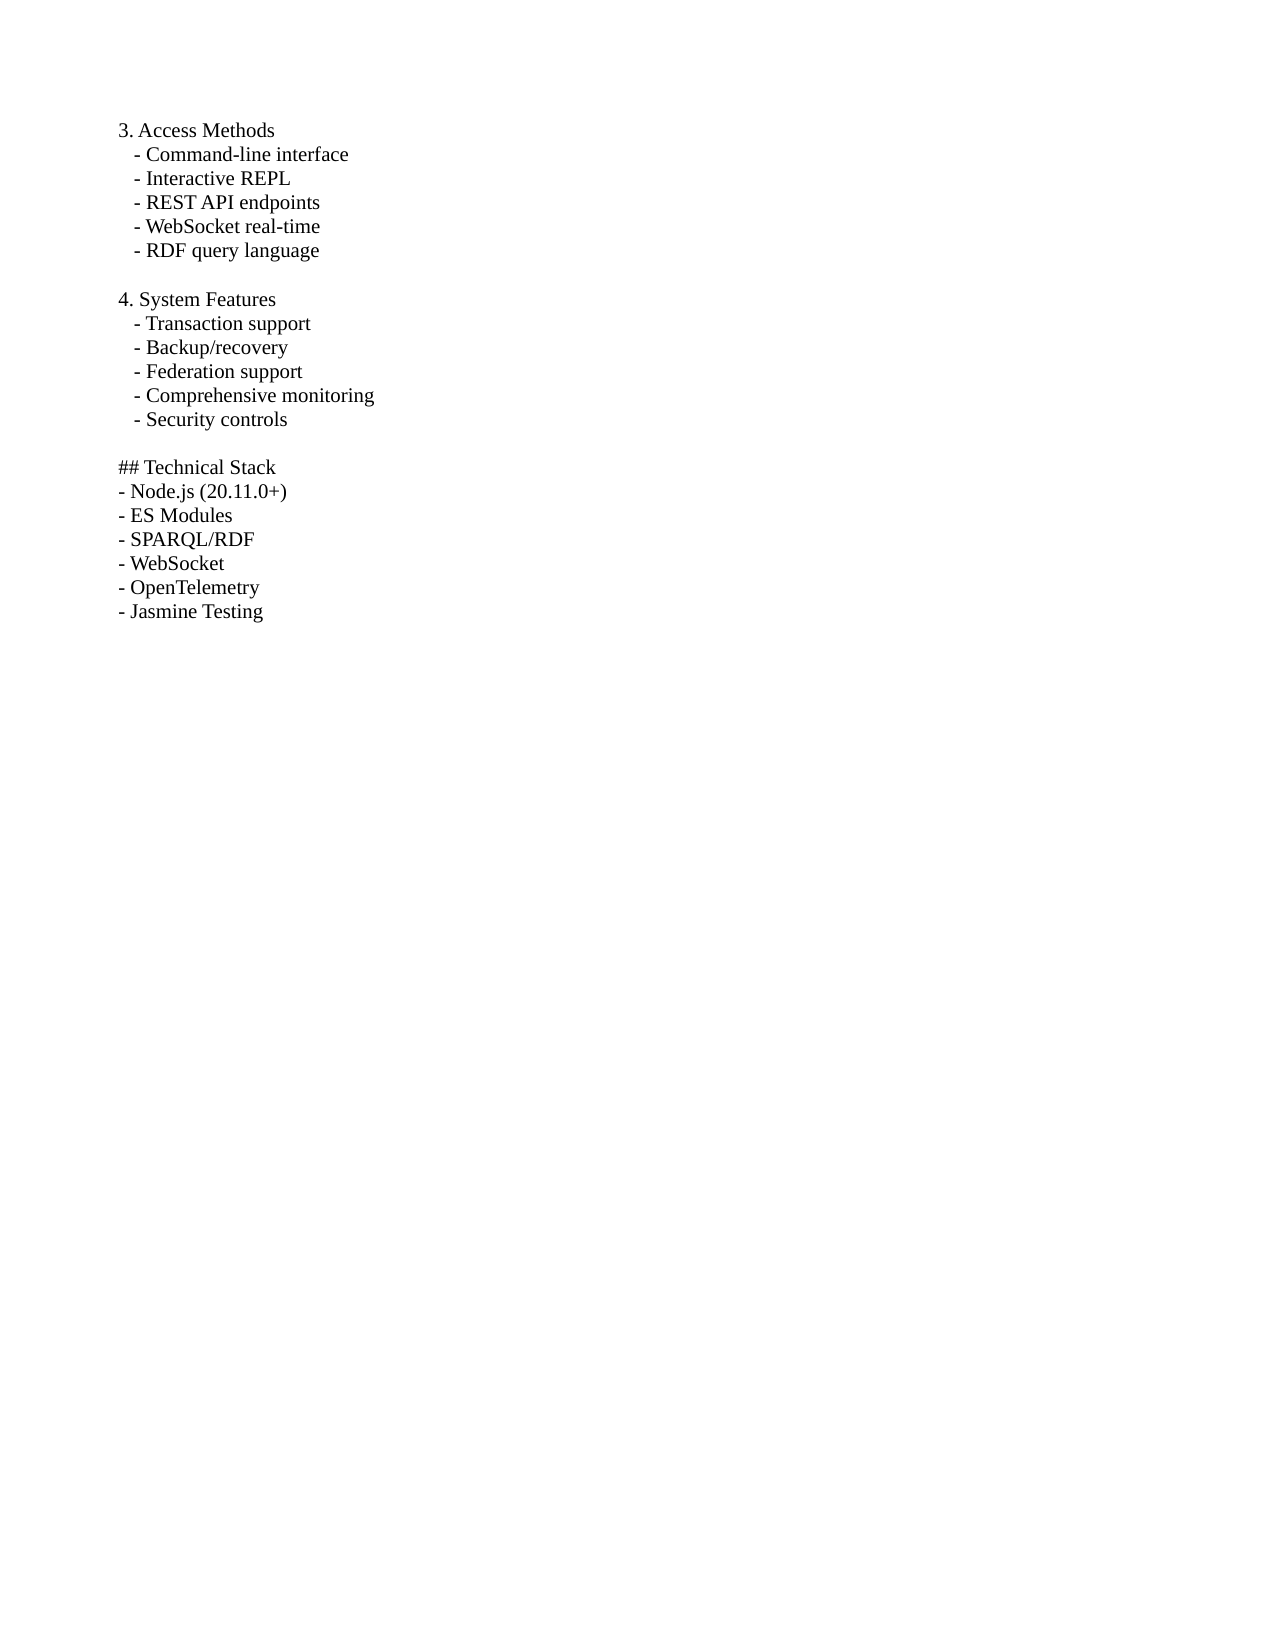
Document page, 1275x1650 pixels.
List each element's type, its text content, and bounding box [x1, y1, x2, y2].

text ## Technical Stack [118, 455, 1157, 479]
text - Backup/recovery [118, 335, 1157, 359]
text - SPARQL/RDF [118, 527, 1157, 551]
text - Security controls [118, 407, 1157, 431]
text - Node.js (20.11.0+) [118, 479, 1157, 503]
text - Transaction support [118, 311, 1157, 335]
text 3. Access Methods [118, 118, 1157, 142]
text - WebSocket real-time [118, 214, 1157, 238]
text - Federation support [118, 359, 1157, 383]
text - Interactive REPL [118, 166, 1157, 190]
text 4. System Features [118, 287, 1157, 311]
text - OpenTelemetry [118, 575, 1157, 599]
text - REST API endpoints [118, 190, 1157, 214]
text - Comprehensive monitoring [118, 383, 1157, 407]
text - Command-line interface [118, 142, 1157, 166]
text - WebSocket [118, 551, 1157, 575]
text - Jasmine Testing [118, 599, 1157, 623]
text - ES Modules [118, 503, 1157, 527]
text - RDF query language [118, 238, 1157, 262]
